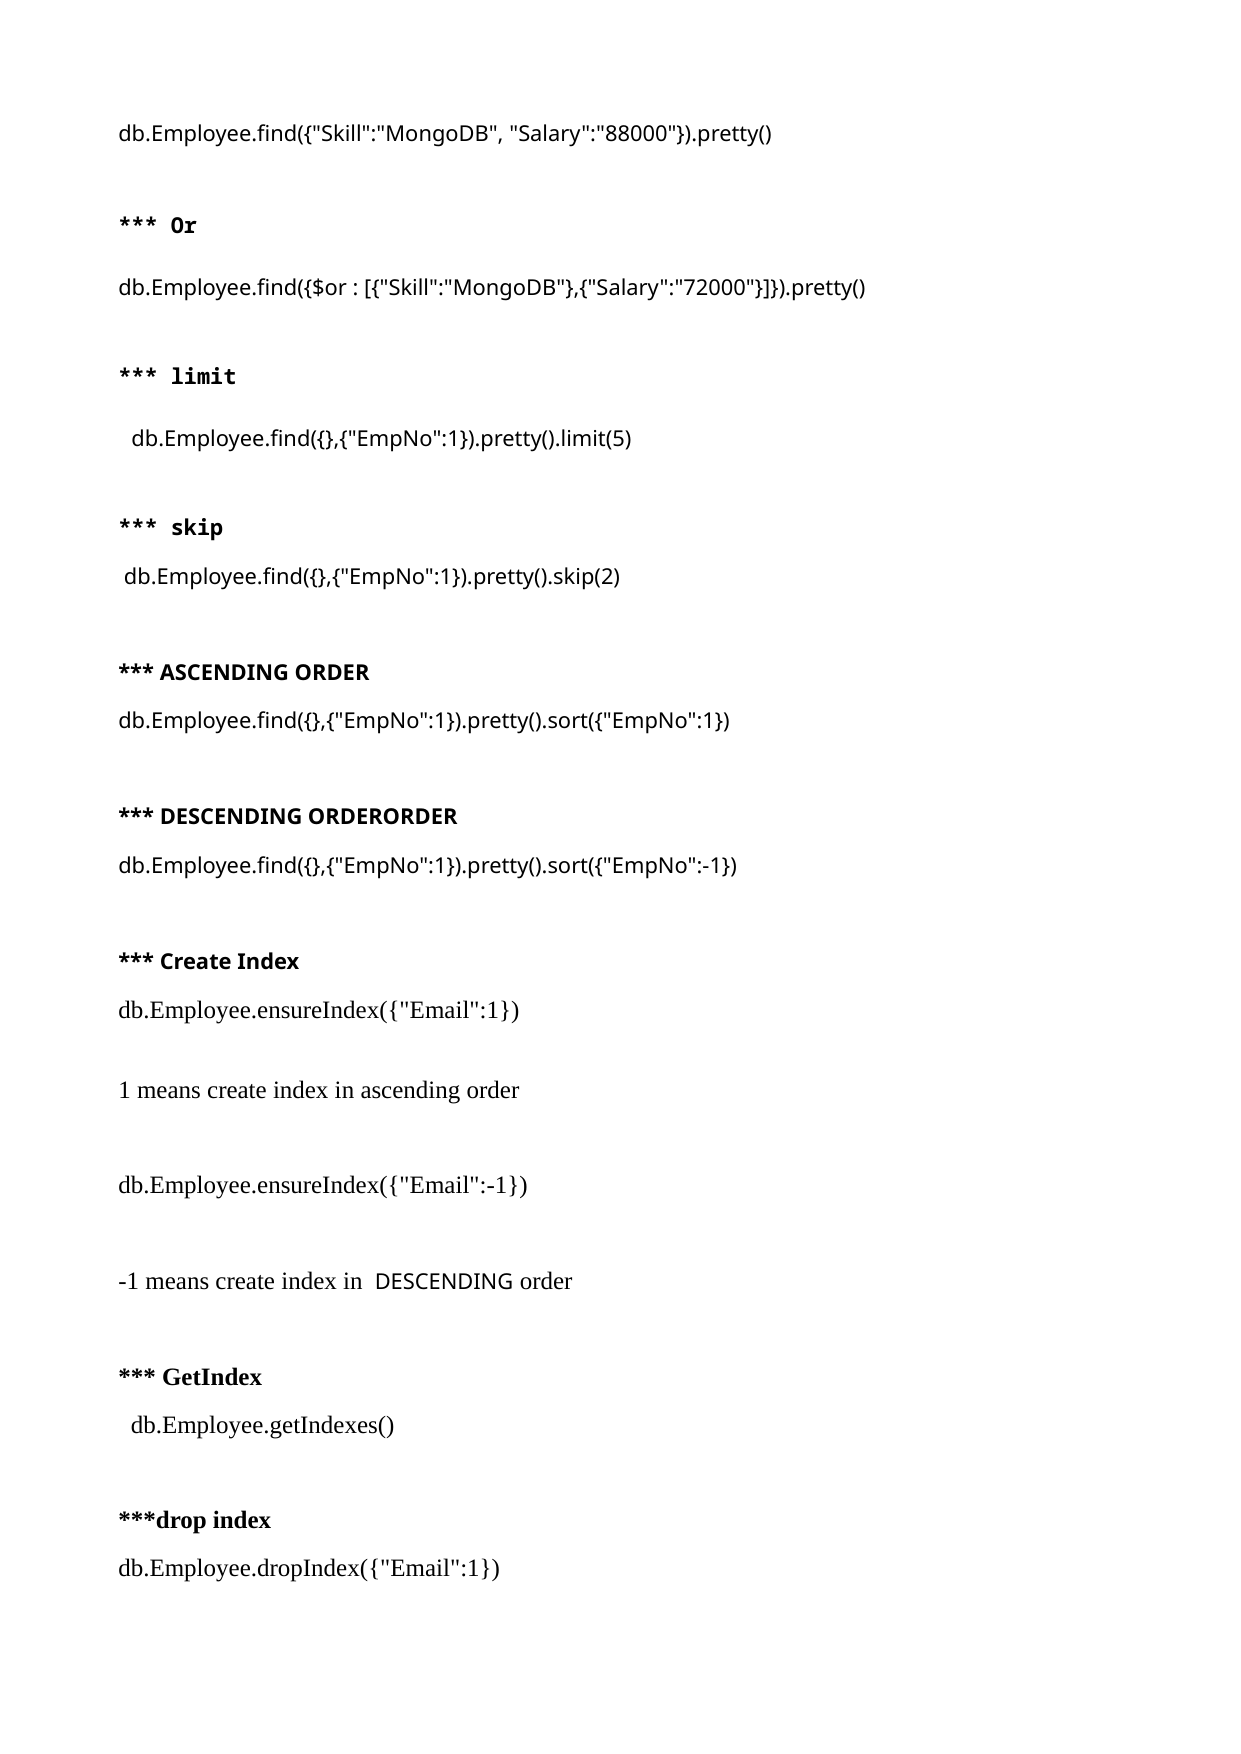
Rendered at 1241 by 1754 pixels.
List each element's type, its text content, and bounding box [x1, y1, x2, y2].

text *** skip [118, 512, 1122, 542]
text db.Employee.getIndexes() [118, 1410, 1122, 1438]
text *** DESCENDING ORDERORDER [118, 801, 1122, 831]
subtitle db.Employee.find({$or : [{"Skill":"MongoDB"},{"Salary":"72000"}]}).pretty() [118, 272, 1122, 302]
text -1 means create index in DESCENDING order [118, 1266, 1122, 1296]
text ***drop index [118, 1505, 1122, 1534]
text db.Employee.ensureIndex({"Email":1}) [118, 995, 1122, 1057]
text *** ASCENDING ORDER [118, 657, 1122, 686]
text db.Employee.dropIndex({"Email":1}) [118, 1553, 1122, 1581]
text *** GetIndex [118, 1362, 1122, 1391]
subtitle db.Employee.find({"Skill":"MongoDB", "Salary":"88000"}).pretty() [118, 118, 1122, 148]
text db.Employee.find({},{"EmpNo":1}).pretty().sort({"EmpNo":-1}) [118, 850, 1122, 880]
text *** limit [118, 361, 1122, 391]
text 1 means create index in ascending order [118, 1075, 1122, 1104]
subtitle db.Employee.find({},{"EmpNo":1}).pretty().limit(5) [118, 422, 1122, 452]
text db.Employee.find({},{"EmpNo":1}).pretty().sort({"EmpNo":1}) [118, 705, 1122, 735]
text db.Employee.find({},{"EmpNo":1}).pretty().skip(2) [118, 561, 1122, 591]
text *** Or [118, 177, 1122, 240]
text db.Employee.ensureIndex({"Email":-1}) [118, 1171, 1122, 1199]
text *** Create Index [118, 946, 1122, 976]
